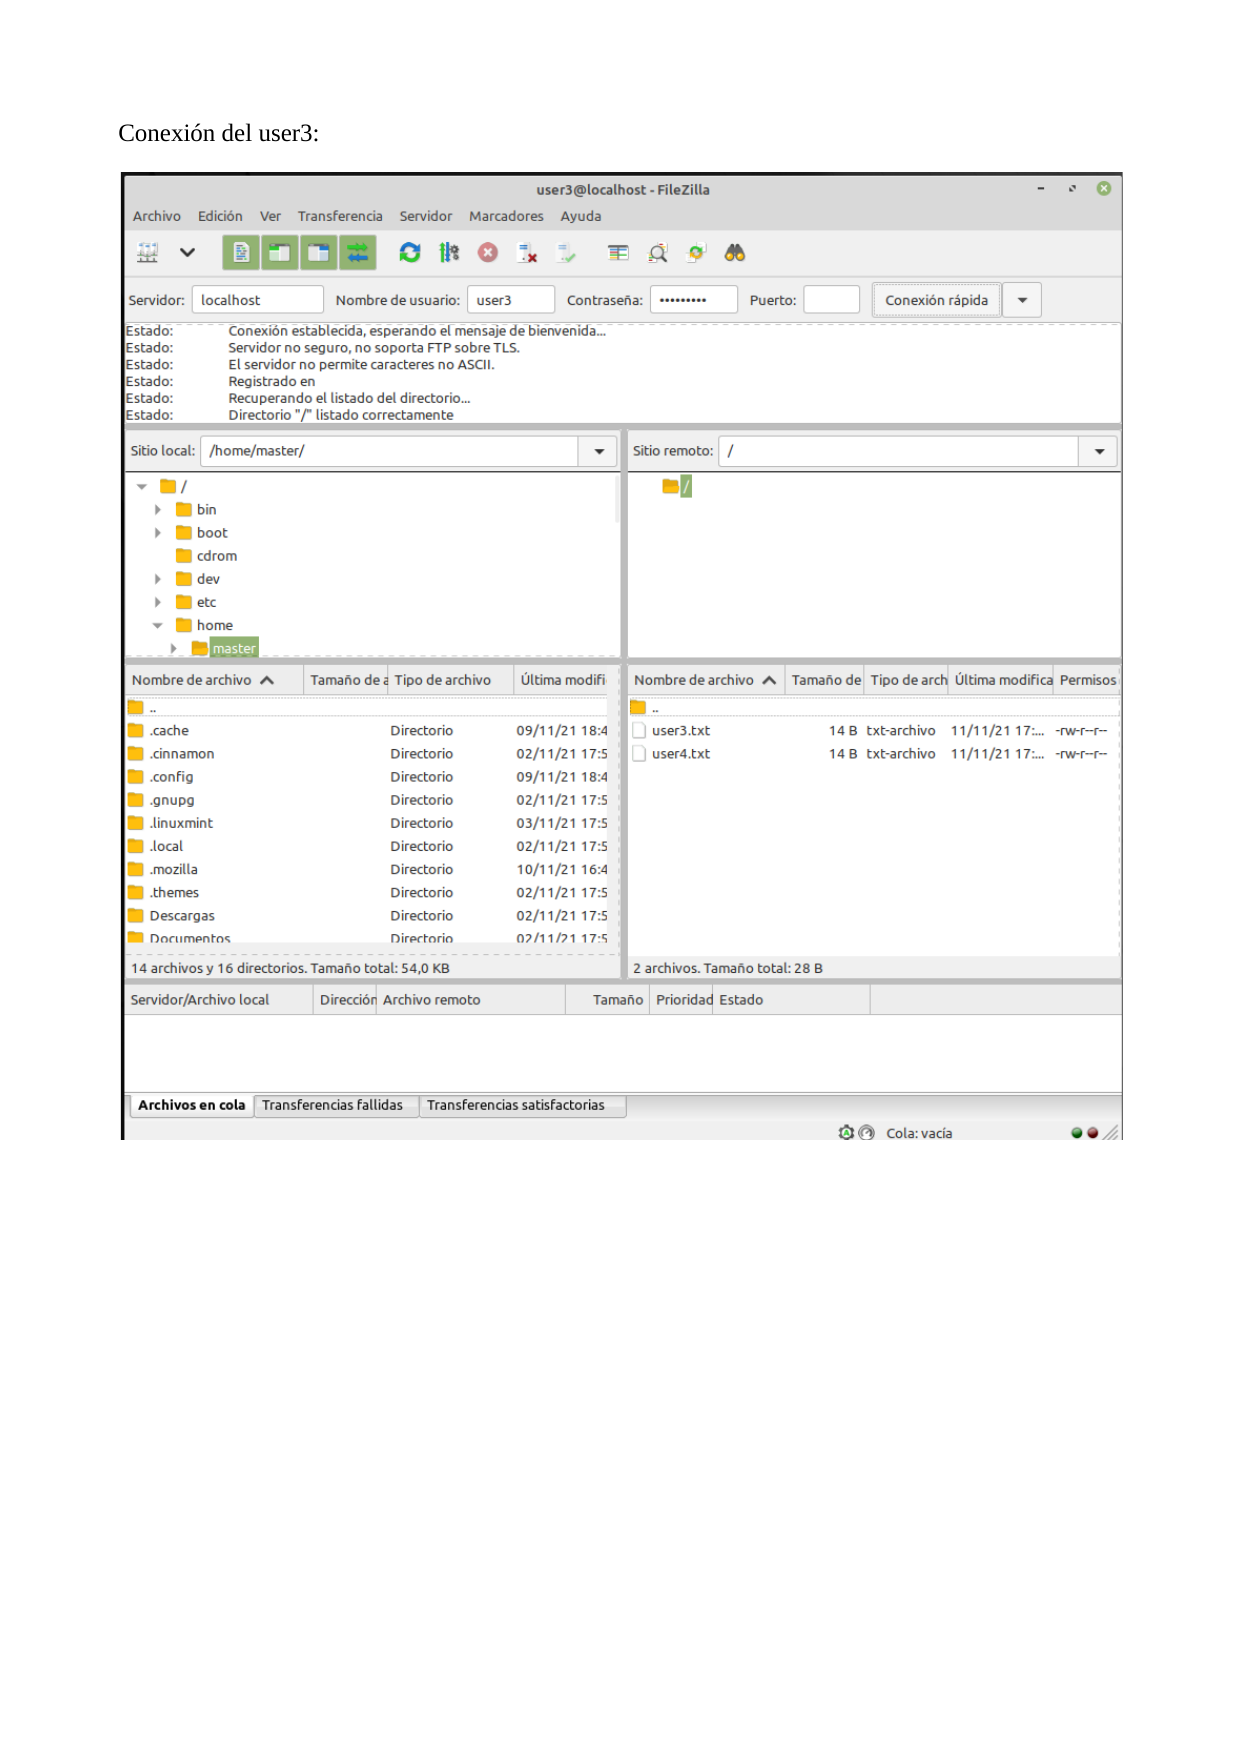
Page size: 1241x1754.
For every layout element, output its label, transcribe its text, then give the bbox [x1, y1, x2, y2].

picture [472, 172, 1123, 1140]
text Conexión del user3: [118, 118, 1122, 147]
